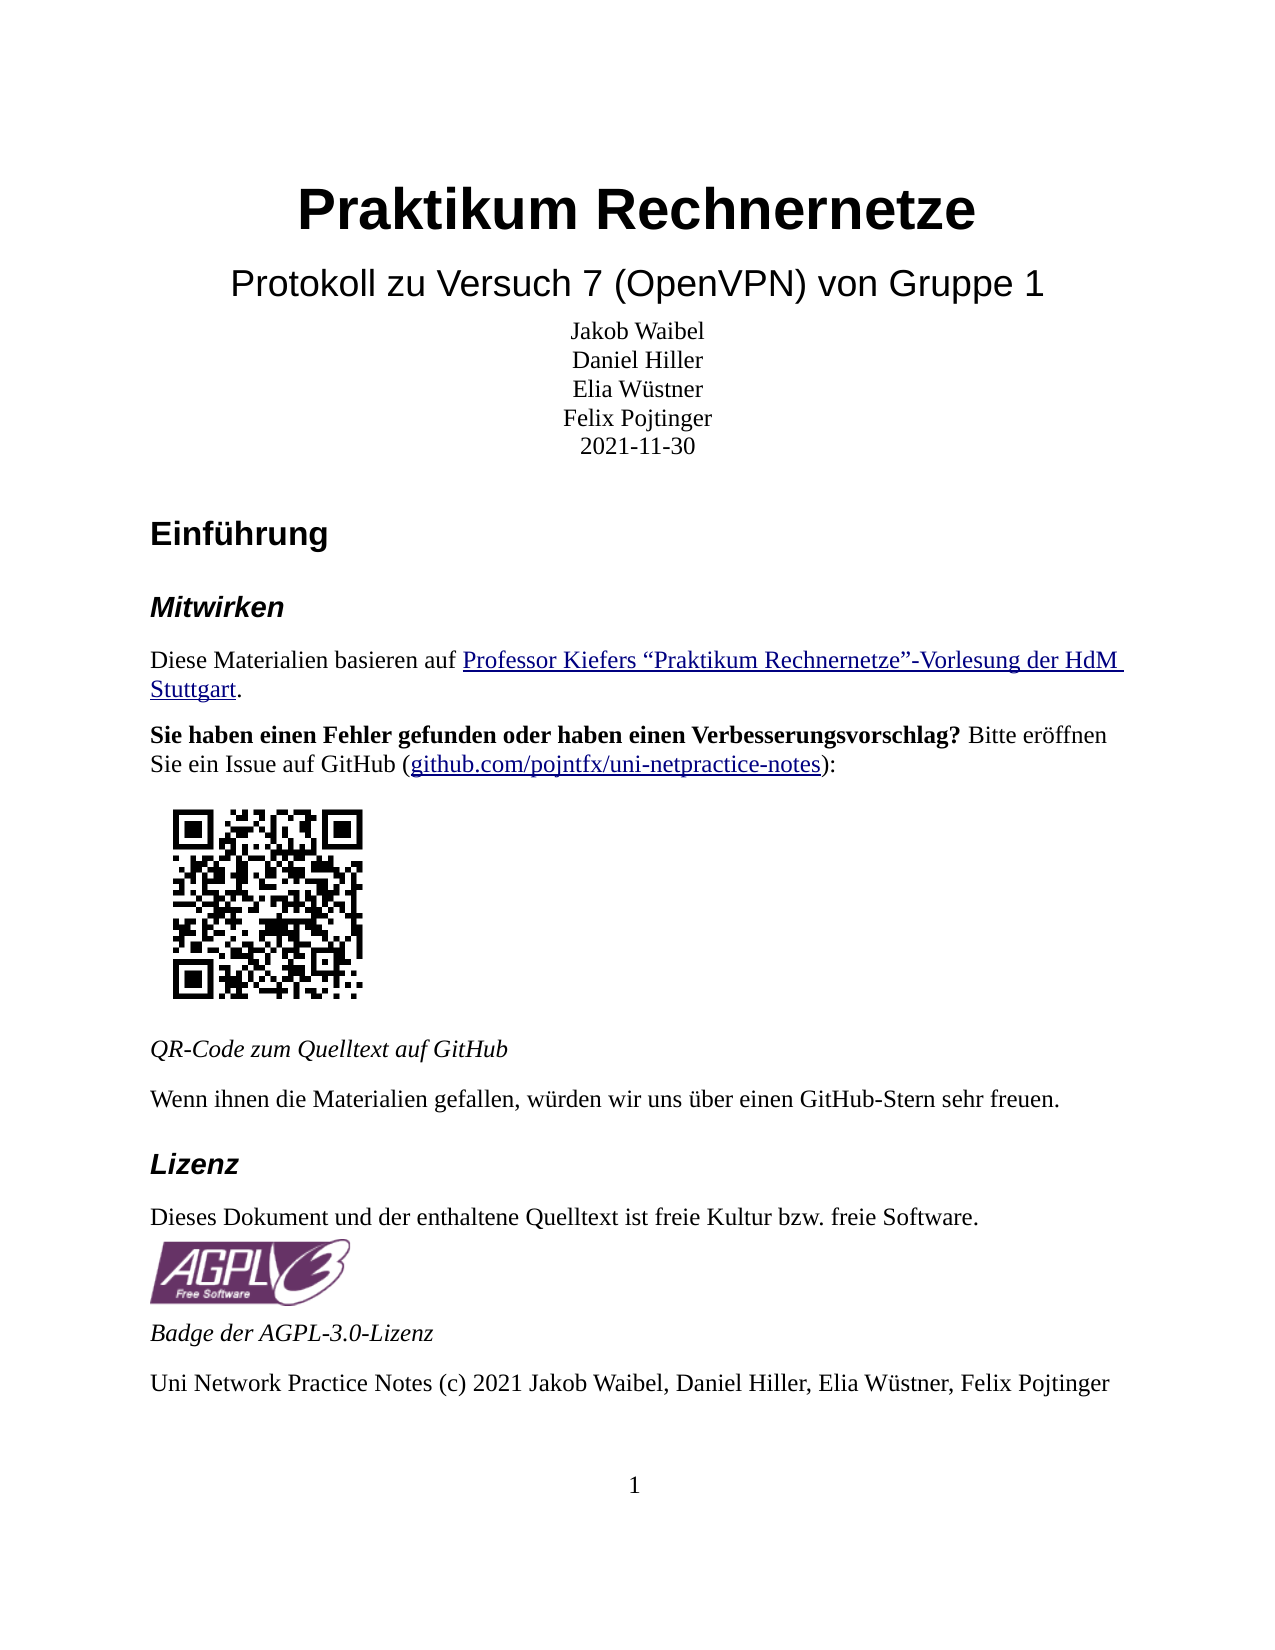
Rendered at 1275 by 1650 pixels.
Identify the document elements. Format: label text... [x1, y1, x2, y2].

text Felix Pojtinger [150, 403, 1125, 431]
text Diese Materialien basieren auf Professor Kiefers “Praktikum Rechnernetze”-Vorlesung der HdM Stuttgart. [150, 645, 1125, 703]
subtitle Lizenz [150, 1147, 1125, 1180]
text Daniel Hiller [150, 345, 1125, 374]
text Elia Wüstner [150, 374, 1125, 403]
subtitle Mitwirken [150, 590, 1125, 624]
text Wenn ihnen die Materialien gefallen, würden wir uns über einen GitHub-Stern sehr freuen. [150, 1084, 1125, 1113]
text Dieses Dokument und der enthaltene Quelltext ist freie Kultur bzw. freie Software. [150, 1202, 1125, 1231]
subtitle Einführung [150, 514, 1125, 553]
text 2021-11-30 [150, 431, 1125, 460]
picture [150, 787, 385, 1022]
text Jakob Waibel [150, 316, 1125, 345]
text QR-Code zum Quelltext auf GitHub [150, 1034, 1125, 1063]
text Sie haben einen Fehler gefunden oder haben einen Verbesserungsvorschlag? Bitte eröffnen Sie ein Issue auf GitHub (github.com/pojntfx/uni-netpractice-notes): [150, 721, 1125, 778]
text Badge der AGPL-3.0-Lizenz [150, 1318, 1125, 1347]
title Praktikum Rechnernetze [150, 175, 1125, 242]
subtitle Protokoll zu Versuch 7 (OpenVPN) von Gruppe 1 [150, 261, 1125, 304]
text Uni Network Practice Notes (c) 2021 Jakob Waibel, Daniel Hiller, Elia Wüstner, Felix Pojtinger [150, 1368, 1125, 1397]
picture [150, 1239, 350, 1306]
